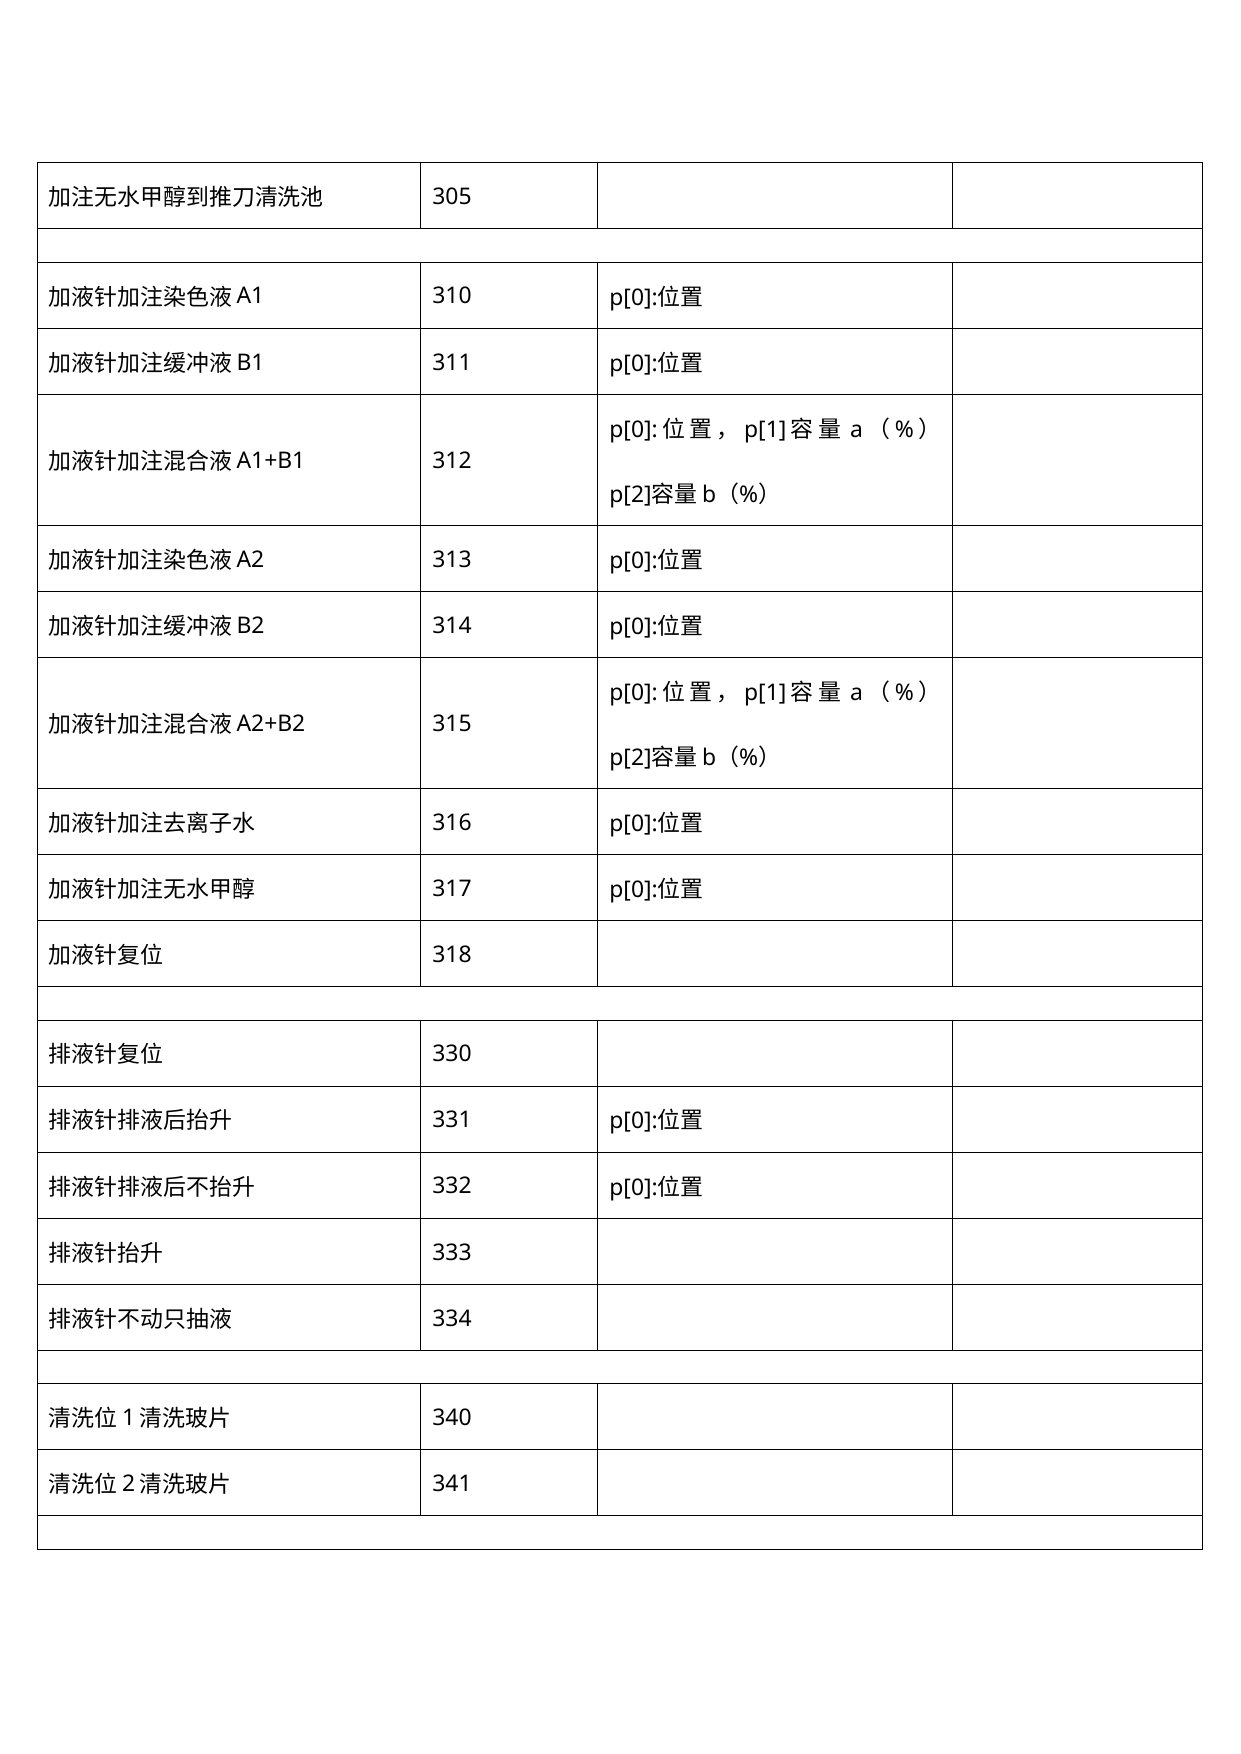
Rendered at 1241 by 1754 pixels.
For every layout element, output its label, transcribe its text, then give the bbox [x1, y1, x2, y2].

table_cell 加液针加注染色液A2 [38, 526, 420, 591]
table_cell 311 [421, 329, 597, 394]
table_cell [953, 1450, 1202, 1515]
table_cell [953, 1021, 1202, 1086]
table_cell [953, 789, 1202, 854]
table_cell 排液针复位 [38, 1021, 420, 1086]
table_cell p[0]:位置 [598, 526, 952, 591]
table_cell 加液针加注无水甲醇 [38, 855, 420, 920]
table_cell p[0]:位置 [598, 1153, 952, 1218]
table_cell [598, 1219, 952, 1284]
table_cell [953, 526, 1202, 591]
table_cell [38, 1351, 1202, 1383]
table_cell 加液针加注混合液A1+B1 [38, 395, 420, 525]
table_cell 312 [421, 395, 597, 525]
table_cell 341 [421, 1450, 597, 1515]
table_cell 334 [421, 1285, 597, 1350]
table_cell 加液针复位 [38, 921, 420, 986]
table_cell 加注无水甲醇到推刀清洗池 [38, 163, 420, 228]
table_cell 排液针排液后抬升 [38, 1087, 420, 1152]
table_cell 加液针加注去离子水 [38, 789, 420, 854]
table_cell 清洗位2清洗玻片 [38, 1450, 420, 1515]
table_cell p[0]:位置 [598, 263, 952, 328]
table_cell [38, 987, 1202, 1019]
table_cell 316 [421, 789, 597, 854]
table_cell [953, 163, 1202, 228]
table_cell 加液针加注混合液A2+B2 [38, 658, 420, 788]
table_cell 305 [421, 163, 597, 228]
table_cell [953, 855, 1202, 920]
table_cell 清洗位1清洗玻片 [38, 1384, 420, 1449]
table_cell [953, 263, 1202, 328]
table_cell 317 [421, 855, 597, 920]
table_cell [598, 1021, 952, 1086]
table_cell [598, 163, 952, 228]
table_cell 330 [421, 1021, 597, 1086]
table_cell 313 [421, 526, 597, 591]
table_cell p[0]:位置 [598, 789, 952, 854]
table_cell p[0]:位置 [598, 592, 952, 657]
table_cell [953, 329, 1202, 394]
table_cell [953, 395, 1202, 525]
table_cell p[0]:位置，p[1]容量a（%） p[2]容量b（%） [598, 658, 952, 788]
table_cell [953, 1384, 1202, 1449]
table_cell [953, 1087, 1202, 1152]
table_cell 314 [421, 592, 597, 657]
table_cell 加液针加注缓冲液B2 [38, 592, 420, 657]
table_cell [598, 1384, 952, 1449]
table_cell 加液针加注染色液A1 [38, 263, 420, 328]
table_cell 340 [421, 1384, 597, 1449]
table_cell [38, 1516, 1202, 1549]
table_cell [953, 592, 1202, 657]
table_cell [953, 1153, 1202, 1218]
table_cell 排液针不动只抽液 [38, 1285, 420, 1350]
table_cell [953, 658, 1202, 788]
table_cell 310 [421, 263, 597, 328]
table_cell p[0]:位置 [598, 329, 952, 394]
table_cell [598, 1285, 952, 1350]
table_cell [953, 1219, 1202, 1284]
table_cell p[0]:位置 [598, 855, 952, 920]
table_cell [38, 229, 1202, 262]
table_cell [953, 1285, 1202, 1350]
table_cell 315 [421, 658, 597, 788]
table_cell p[0]:位置 [598, 1087, 952, 1152]
table_cell 排液针抬升 [38, 1219, 420, 1284]
table_cell 加液针加注缓冲液B1 [38, 329, 420, 394]
table_cell 318 [421, 921, 597, 986]
table_cell [953, 921, 1202, 986]
table_cell 331 [421, 1087, 597, 1152]
table_cell 排液针排液后不抬升 [38, 1153, 420, 1218]
table_cell p[0]:位置，p[1]容量a（%） p[2]容量b（%） [598, 395, 952, 525]
table_cell 333 [421, 1219, 597, 1284]
table_cell 332 [421, 1153, 597, 1218]
table_cell [598, 1450, 952, 1515]
table_cell [598, 921, 952, 986]
